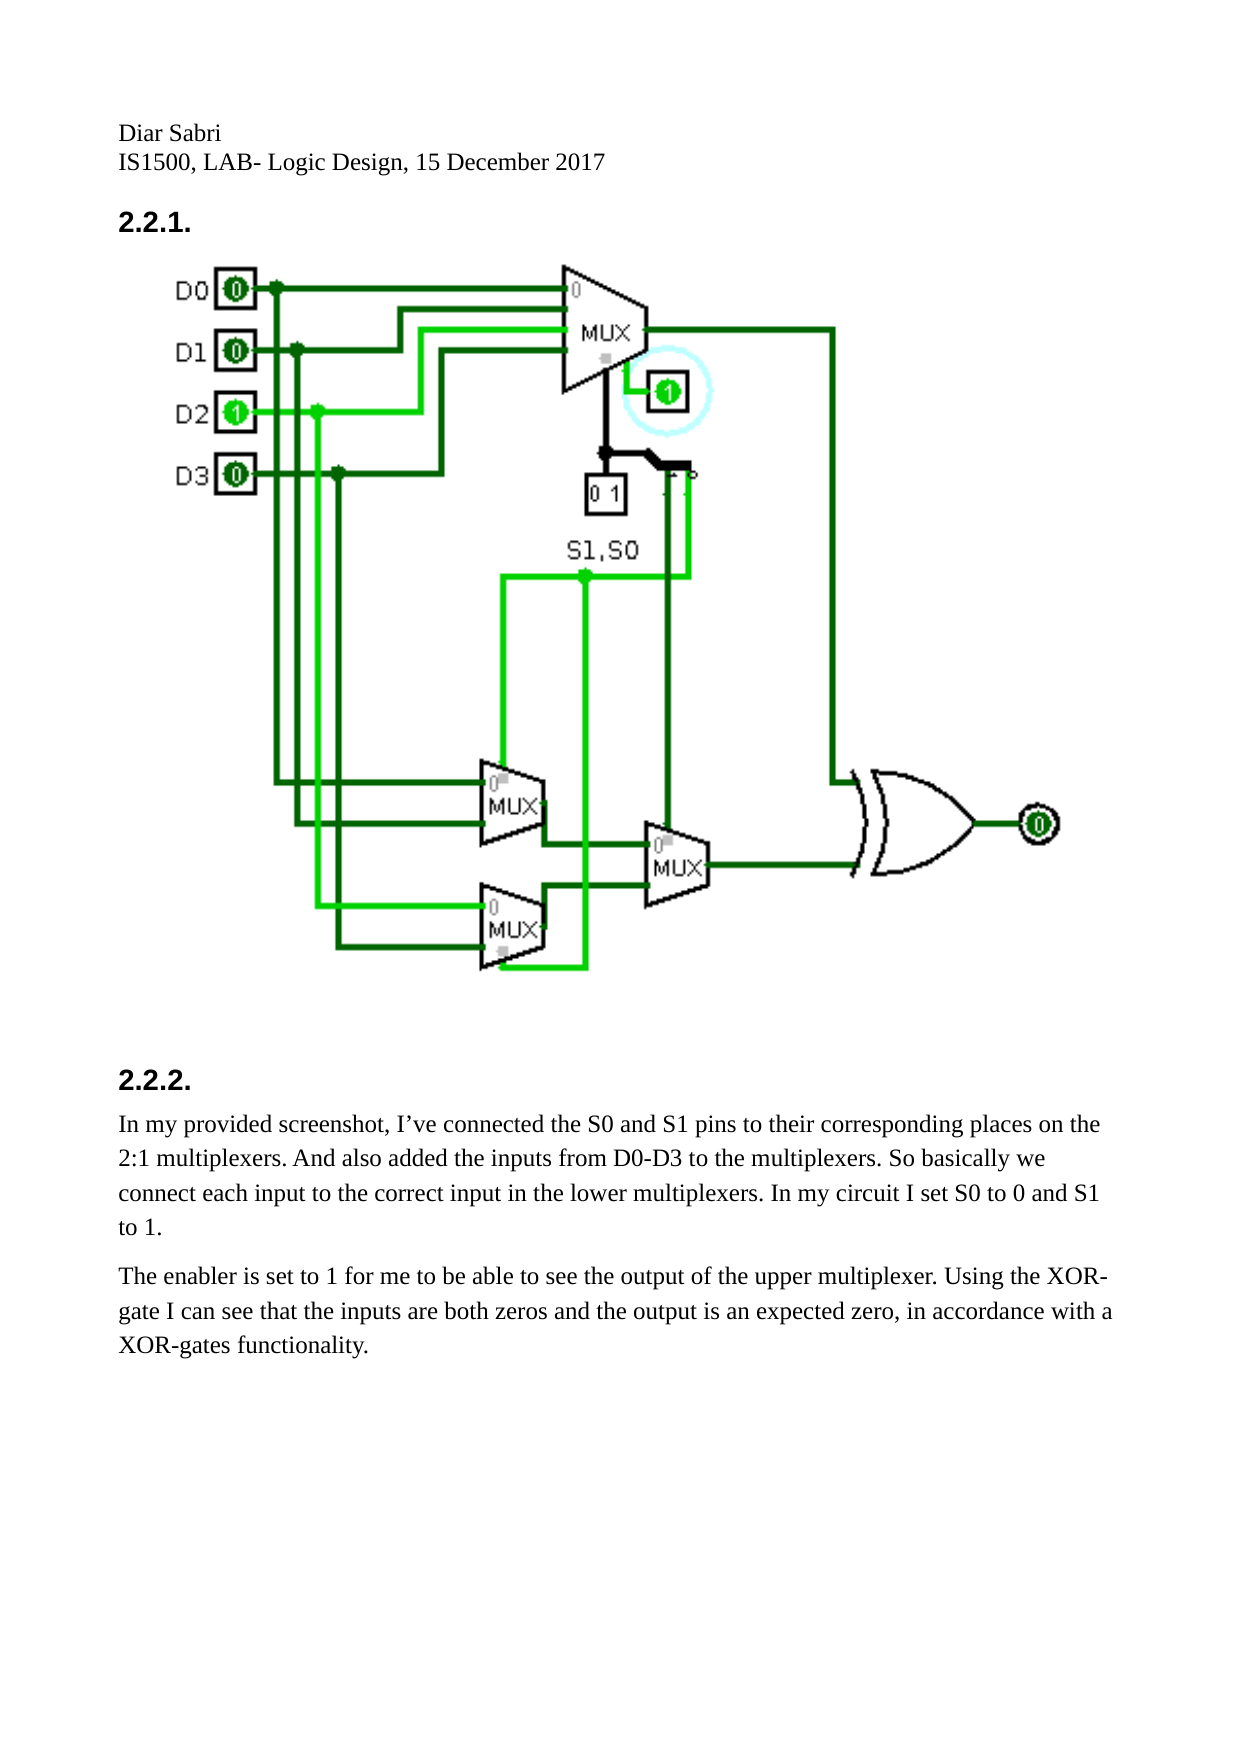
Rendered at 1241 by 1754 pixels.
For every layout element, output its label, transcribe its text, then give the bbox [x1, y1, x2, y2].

picture [161, 251, 1079, 994]
subtitle 2.2.1. [118, 205, 1122, 239]
subtitle 2.2.2. [118, 1062, 1122, 1096]
text In my provided screenshot, I’ve connected the S0 and S1 pins to their corresponding places on the 2:1 multiplexers. And also added the inputs from D0-D3 to the multiplexers. So basically we connect each input to the correct input in the lower multiplexers. In my circuit I set S0 to 0 and S1 to 1. [118, 1109, 1122, 1241]
text The enabler is set to 1 for me to be able to see the output of the upper multiplexer. Using the XOR-gate I can see that the inputs are both zeros and the output is an expected zero, in accordance with a XOR-gates functionality. [118, 1261, 1122, 1359]
